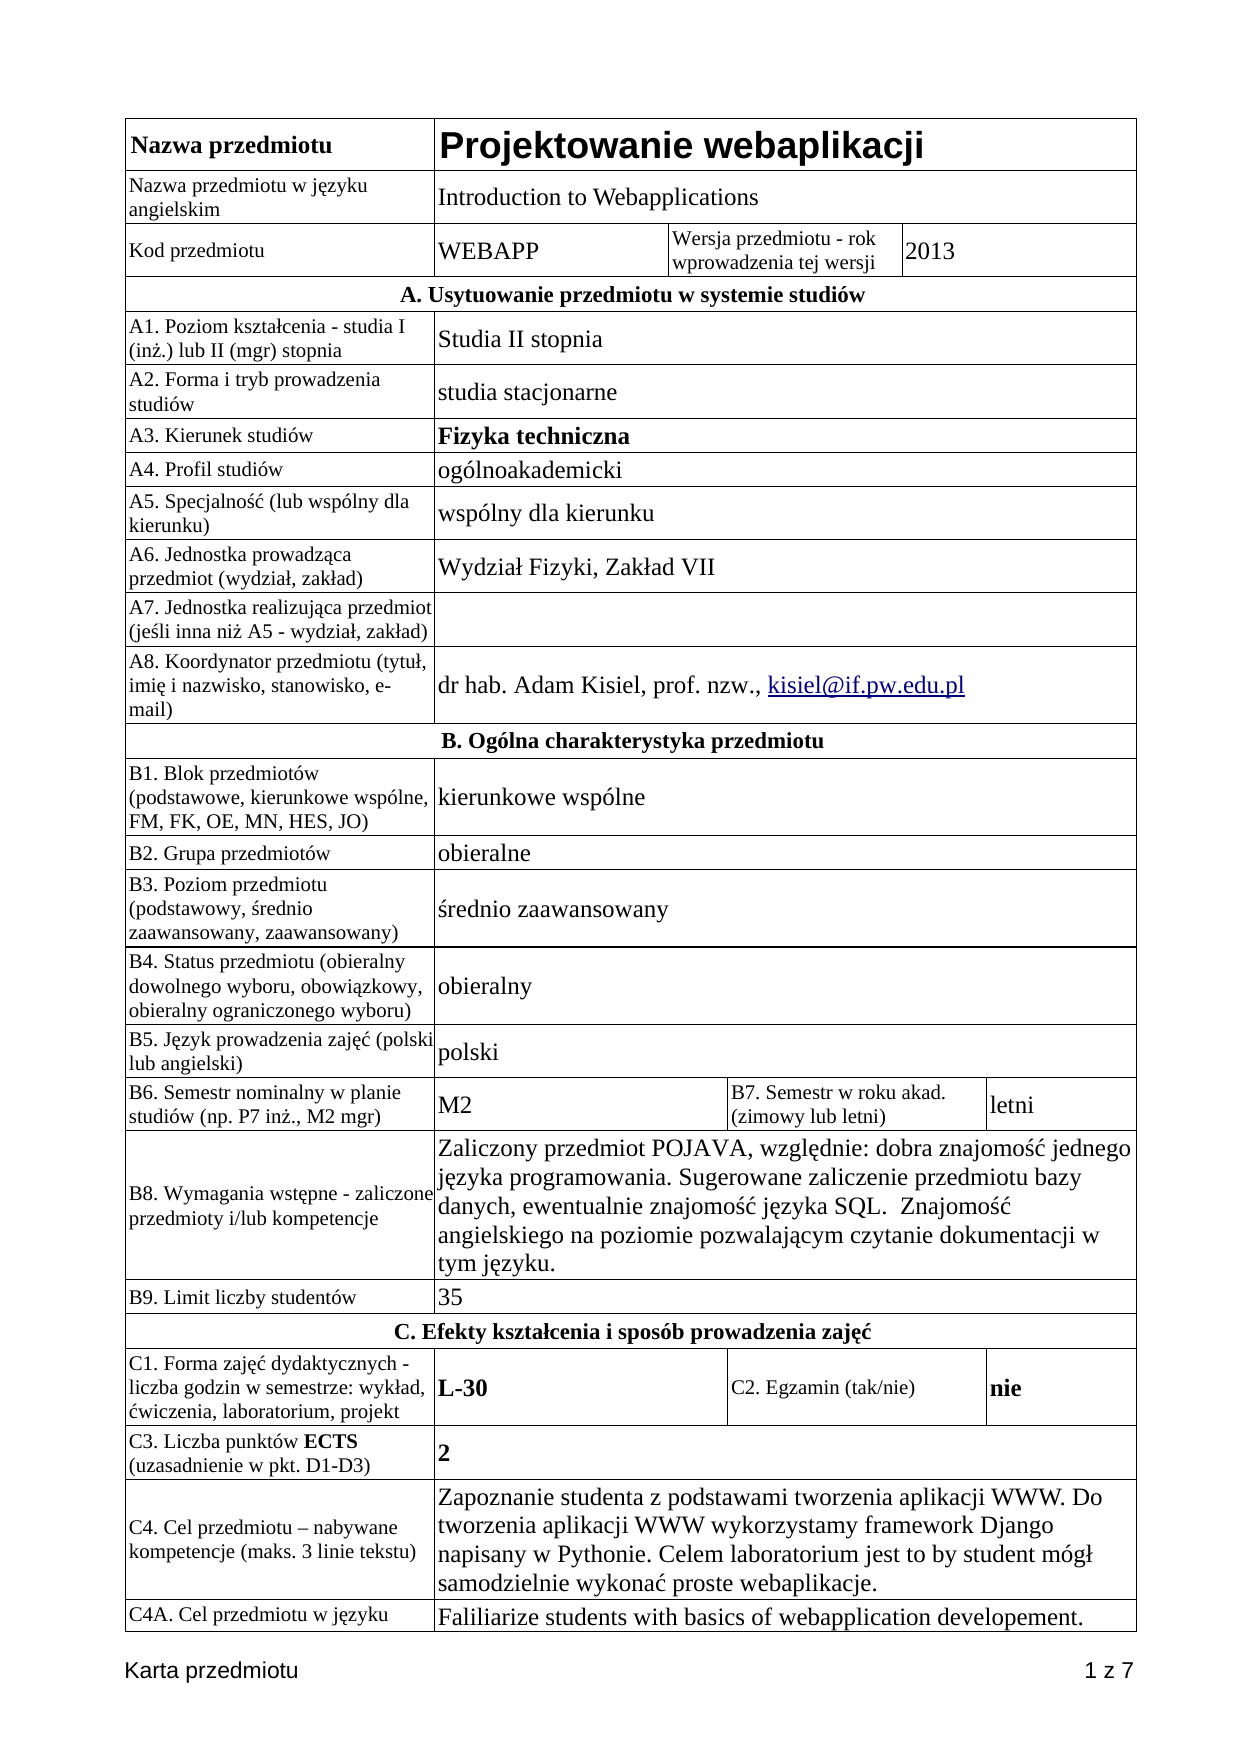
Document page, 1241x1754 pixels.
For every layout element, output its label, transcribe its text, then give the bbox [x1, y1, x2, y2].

table_cell Zapoznanie studenta z podstawami tworzenia aplikacji WWW. Do tworzenia aplikacji WWW wykorzystamy framework Django napisany w Pythonie. Celem laboratorium jest to by student mógł samodzielnie wykonać proste webaplikacje. [435, 1480, 1136, 1599]
table_cell A3. Kierunek studiów [126, 419, 434, 452]
table_cell polski [435, 1025, 1136, 1077]
table_cell Kod przedmiotu [126, 224, 434, 276]
table_cell średnio zaawansowany [435, 870, 1136, 946]
table_cell A8. Koordynator przedmiotu (tytuł, imię i nazwisko, stanowisko, e-mail) [126, 647, 434, 723]
table_cell Zaliczony przedmiot POJAVA, względnie: dobra znajomość jednego języka programowania. Sugerowane zaliczenie przedmiotu bazy danych, ewentualnie znajomość języka SQL. Znajomość angielskiego na poziomie pozwalającym czytanie dokumentacji w tym języku. [435, 1131, 1136, 1279]
table_cell C. Efekty kształcenia i sposób prowadzenia zajęć [126, 1314, 1136, 1348]
table_cell 2013 [903, 224, 1136, 276]
table_cell B3. Poziom przedmiotu (podstawowy, średnio zaawansowany, zaawansowany) [126, 870, 434, 946]
table_cell dr hab. Adam Kisiel, prof. nzw., kisiel@if.pw.edu.pl [435, 647, 1136, 723]
table_cell Studia II stopnia [435, 312, 1136, 364]
table_cell B5. Język prowadzenia zajęć (polski lub angielski) [126, 1025, 434, 1077]
table_cell obieralny [435, 948, 1136, 1024]
table_cell B9. Limit liczby studentów [126, 1280, 434, 1313]
table_cell 35 [435, 1280, 1136, 1313]
table_cell Wydział Fizyki, Zakład VII [435, 540, 1136, 592]
table_cell A2. Forma i tryb prowadzenia studiów [126, 365, 434, 418]
table_cell A7. Jednostka realizująca przedmiot (jeśli inna niż A5 - wydział, zakład) [126, 593, 434, 646]
table_cell Fizyka techniczna [435, 419, 1136, 452]
table_cell Wersja przedmiotu - rok wprowadzenia tej wersji [669, 224, 902, 276]
table_cell C1. Forma zajęć dydaktycznych -liczba godzin w semestrze: wykład, ćwiczenia, laboratorium, projekt [126, 1349, 434, 1425]
table_cell WEBAPP [435, 224, 668, 276]
table_cell studia stacjonarne [435, 365, 1136, 418]
table_cell Faliliarize students with basics of webapplication developement. [435, 1600, 1136, 1631]
table_cell C4A. Cel przedmiotu w języku [126, 1600, 434, 1631]
table_cell B2. Grupa przedmiotów [126, 836, 434, 869]
table_cell [435, 593, 1136, 646]
table_cell C4. Cel przedmiotu – nabywane kompetencje (maks. 3 linie tekstu) [126, 1480, 434, 1599]
table_cell M2 [435, 1078, 727, 1130]
table_cell Nazwa przedmiotu w języku angielskim [126, 171, 434, 223]
table_cell A. Usytuowanie przedmiotu w systemie studiów [126, 277, 1136, 311]
table_cell B6. Semestr nominalny w planie studiów (np. P7 inż., M2 mgr) [126, 1078, 434, 1130]
table_cell B8. Wymagania wstępne - zaliczone przedmioty i/lub kompetencje [126, 1131, 434, 1279]
table_cell B1. Blok przedmiotów (podstawowe, kierunkowe wspólne, FM, FK, OE, MN, HES, JO) [126, 759, 434, 835]
table_cell A5. Specjalność (lub wspólny dla kierunku) [126, 487, 434, 539]
table_cell A4. Profil studiów [126, 453, 434, 486]
table_cell Introduction to Webapplications [435, 171, 1136, 223]
table_cell A6. Jednostka prowadząca przedmiot (wydział, zakład) [126, 540, 434, 592]
table_cell B4. Status przedmiotu (obieralny dowolnego wyboru, obowiązkowy, obieralny ograniczonego wyboru) [126, 948, 434, 1024]
table_cell B7. Semestr w roku akad. (zimowy lub letni) [728, 1078, 986, 1130]
table_cell kierunkowe wspólne [435, 759, 1136, 835]
table_cell ogólnoakademicki [435, 453, 1136, 486]
table_header Projektowanie webaplikacji [435, 119, 1136, 169]
table_cell nie [987, 1349, 1136, 1425]
table_cell C3. Liczba punktów ECTS (uzasadnienie w pkt. D1-D3) [126, 1426, 434, 1479]
table_cell wspólny dla kierunku [435, 487, 1136, 539]
table_cell C2. Egzamin (tak/nie) [728, 1349, 986, 1425]
table_cell 2 [435, 1426, 1136, 1479]
table_cell A1. Poziom kształcenia - studia I (inż.) lub II (mgr) stopnia [126, 312, 434, 364]
table_cell letni [987, 1078, 1136, 1130]
table_cell obieralne [435, 836, 1136, 869]
table_cell B. Ogólna charakterystyka przedmiotu [126, 724, 1136, 758]
table_header Nazwa przedmiotu [126, 119, 434, 169]
table_cell L-30 [435, 1349, 727, 1425]
